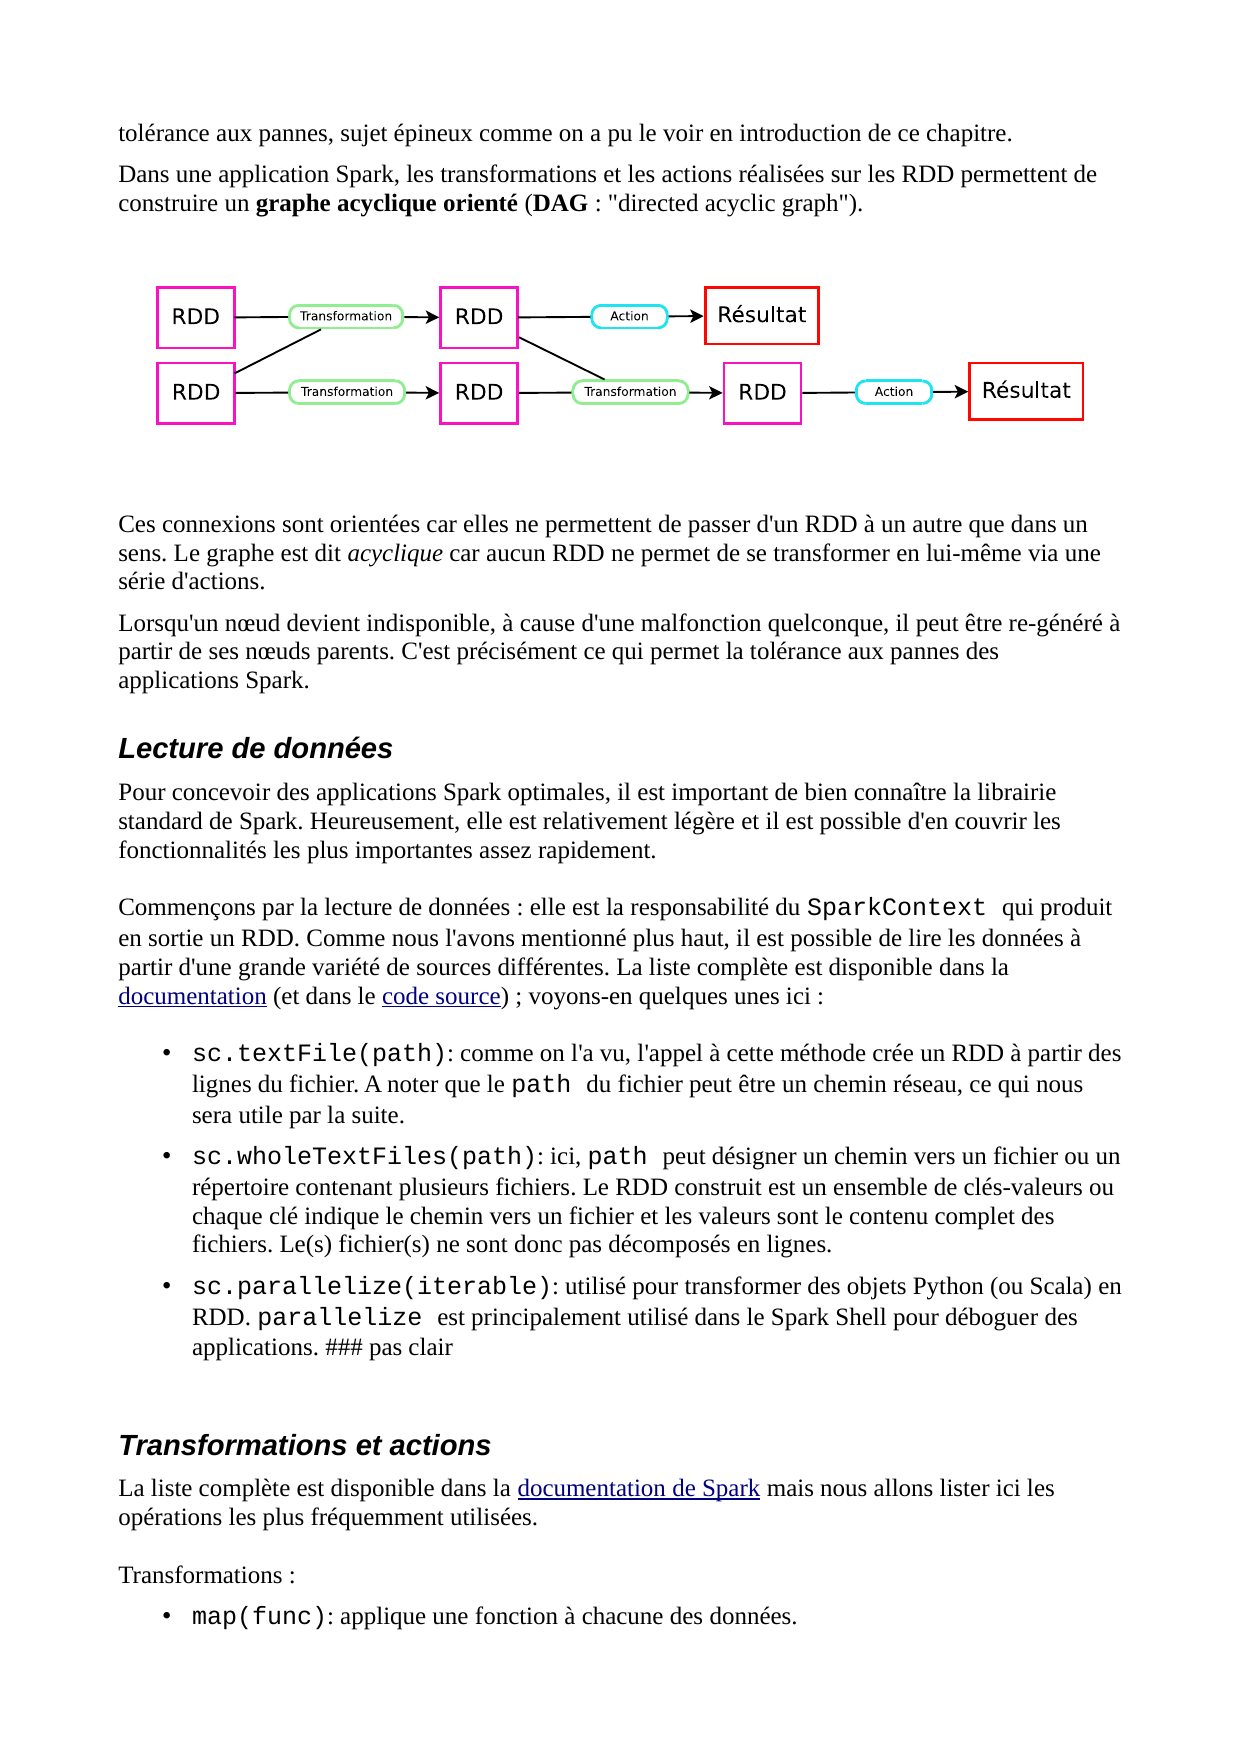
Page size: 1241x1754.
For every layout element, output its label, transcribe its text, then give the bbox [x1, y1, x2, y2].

text Pour concevoir des applications Spark optimales, il est important de bien connaître la librairie standard de Spark. Heureusement, elle est relativement légère et il est possible d'en couvrir les fonctionnalités les plus importantes assez rapidement. [118, 777, 1122, 864]
text Ces connexions sont orientées car elles ne permettent de passer d'un RDD à un autre que dans un sens. Le graphe est dit acyclique car aucun RDD ne permet de se transformer en lui-même via une série d'actions. [118, 509, 1122, 595]
text Lorsqu'un nœud devient indisponible, à cause d'une malfonction quelconque, il peut être re-généré à partir de ses nœuds parents. C'est précisément ce qui permet la tolérance aux pannes des applications Spark. [118, 608, 1122, 694]
subtitle Transformations et actions [118, 1427, 1122, 1461]
subtitle Lecture de données [118, 731, 1122, 765]
text Commençons par la lecture de données : elle est la responsabilité du SparkContext qui produit en sortie un RDD. Comme nous l'avons mentionné plus haut, il est possible de lire les données à partir d'une grande variété de sources différentes. La liste complète est disponible dans la documentation (et dans le code source) ; voyons-en quelques unes ici : [118, 892, 1122, 1009]
text Dans une application Spark, les transformations et les actions réalisées sur les RDD permettent de construire un graphe acyclique orienté (DAG : "directed acyclic graph"). [118, 159, 1122, 217]
text La liste complète est disponible dans la documentation de Spark mais nous allons lister ici les opérations les plus fréquemment utilisées. [118, 1473, 1122, 1531]
text Transformations : [118, 1560, 1122, 1588]
list sc.parallelize(iterable): utilisé pour transformer des objets Python (ou Scala) en RDD. parallelize est principalement utilisé dans le Spark Shell pour déboguer des applications. ### pas clair [162, 1271, 1122, 1361]
list map(func): applique une fonction à chacune des données. [162, 1601, 1122, 1632]
list sc.wholeTextFiles(path): ici, path peut désigner un chemin vers un fichier ou un répertoire contenant plusieurs fichiers. Le RDD construit est un ensemble de clés-valeurs ou chaque clé indique le chemin vers un fichier et les valeurs sont le contenu complet des fichiers. Le(s) fichier(s) ne sont donc pas décomposés en lignes. [162, 1141, 1122, 1258]
text tolérance aux pannes, sujet épineux comme on a pu le voir en introduction de ce chapitre. [118, 118, 1122, 147]
list sc.textFile(path): comme on l'a vu, l'appel à cette méthode crée un RDD à partir des lignes du fichier. A noter que le path du fichier peut être un chemin réseau, ce qui nous sera utile par la suite. [162, 1038, 1122, 1129]
